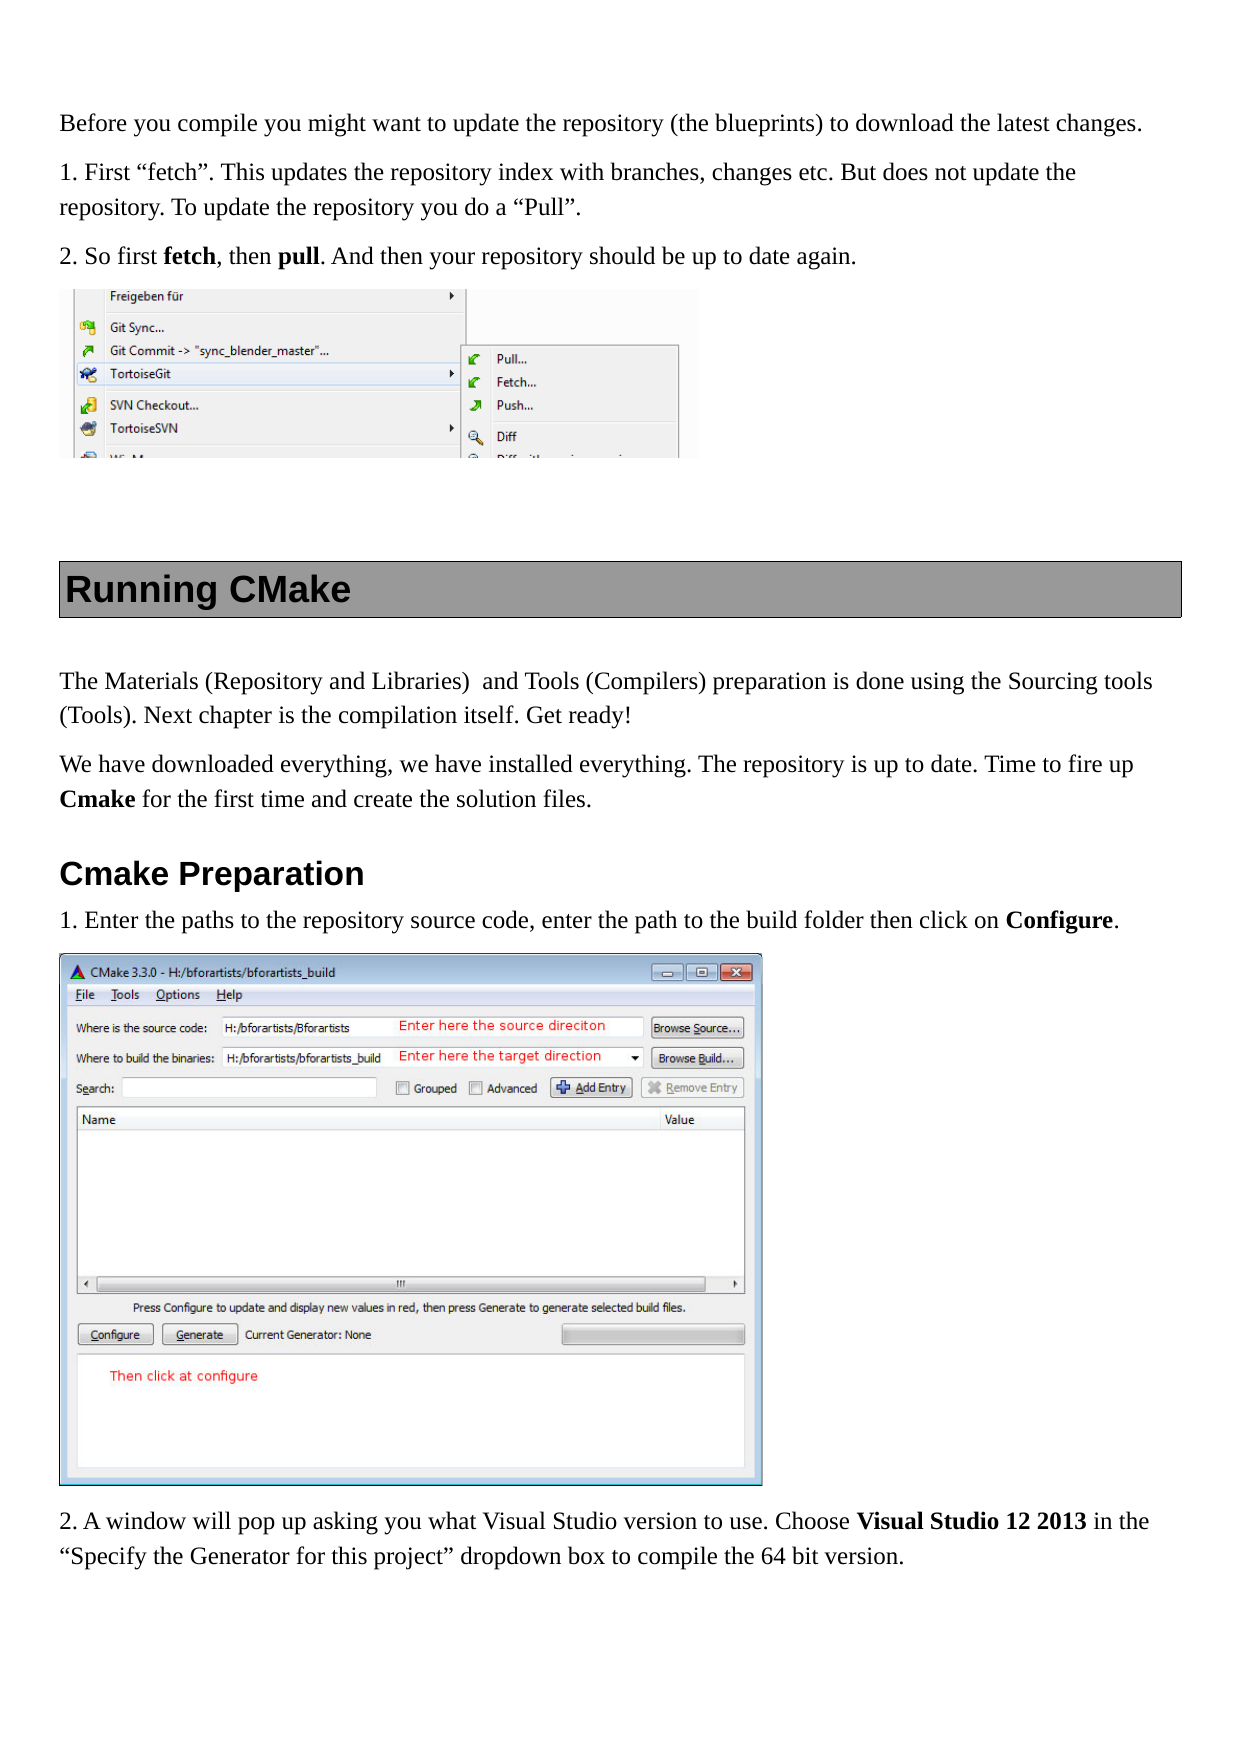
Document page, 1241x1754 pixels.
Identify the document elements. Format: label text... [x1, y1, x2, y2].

picture [59, 289, 699, 458]
table_header Running CMake [60, 562, 1181, 617]
text 1. Enter the paths to the repository source code, enter the path to the build folder then click on Configure. [59, 905, 1181, 933]
text We have downloaded everything, we have installed everything. The repository is up to date. Time to fire up Cmake for the first time and create the solution files. [59, 749, 1181, 812]
subtitle Cmake Preparation [59, 854, 1181, 892]
text 2. So first fetch, then pull. And then your repository should be up to date again. [59, 241, 1181, 269]
picture [59, 953, 763, 1486]
text The Materials (Repository and Libraries) and Tools (Compilers) preparation is done using the Sourcing tools (Tools). Next chapter is the compilation itself. Get ready! [59, 666, 1181, 729]
text 1. First “fetch”. This updates the repository index with branches, changes etc. But does not update the repository. To update the repository you do a “Pull”. [59, 157, 1181, 220]
text 2. A window will pop up asking you what Visual Studio version to use. Choose Visual Studio 12 2013 in the “Specify the Generator for this project” dropdown box to compile the 64 bit version. [59, 1506, 1181, 1569]
text Before you compile you might want to update the repository (the blueprints) to download the latest changes. [59, 108, 1181, 137]
